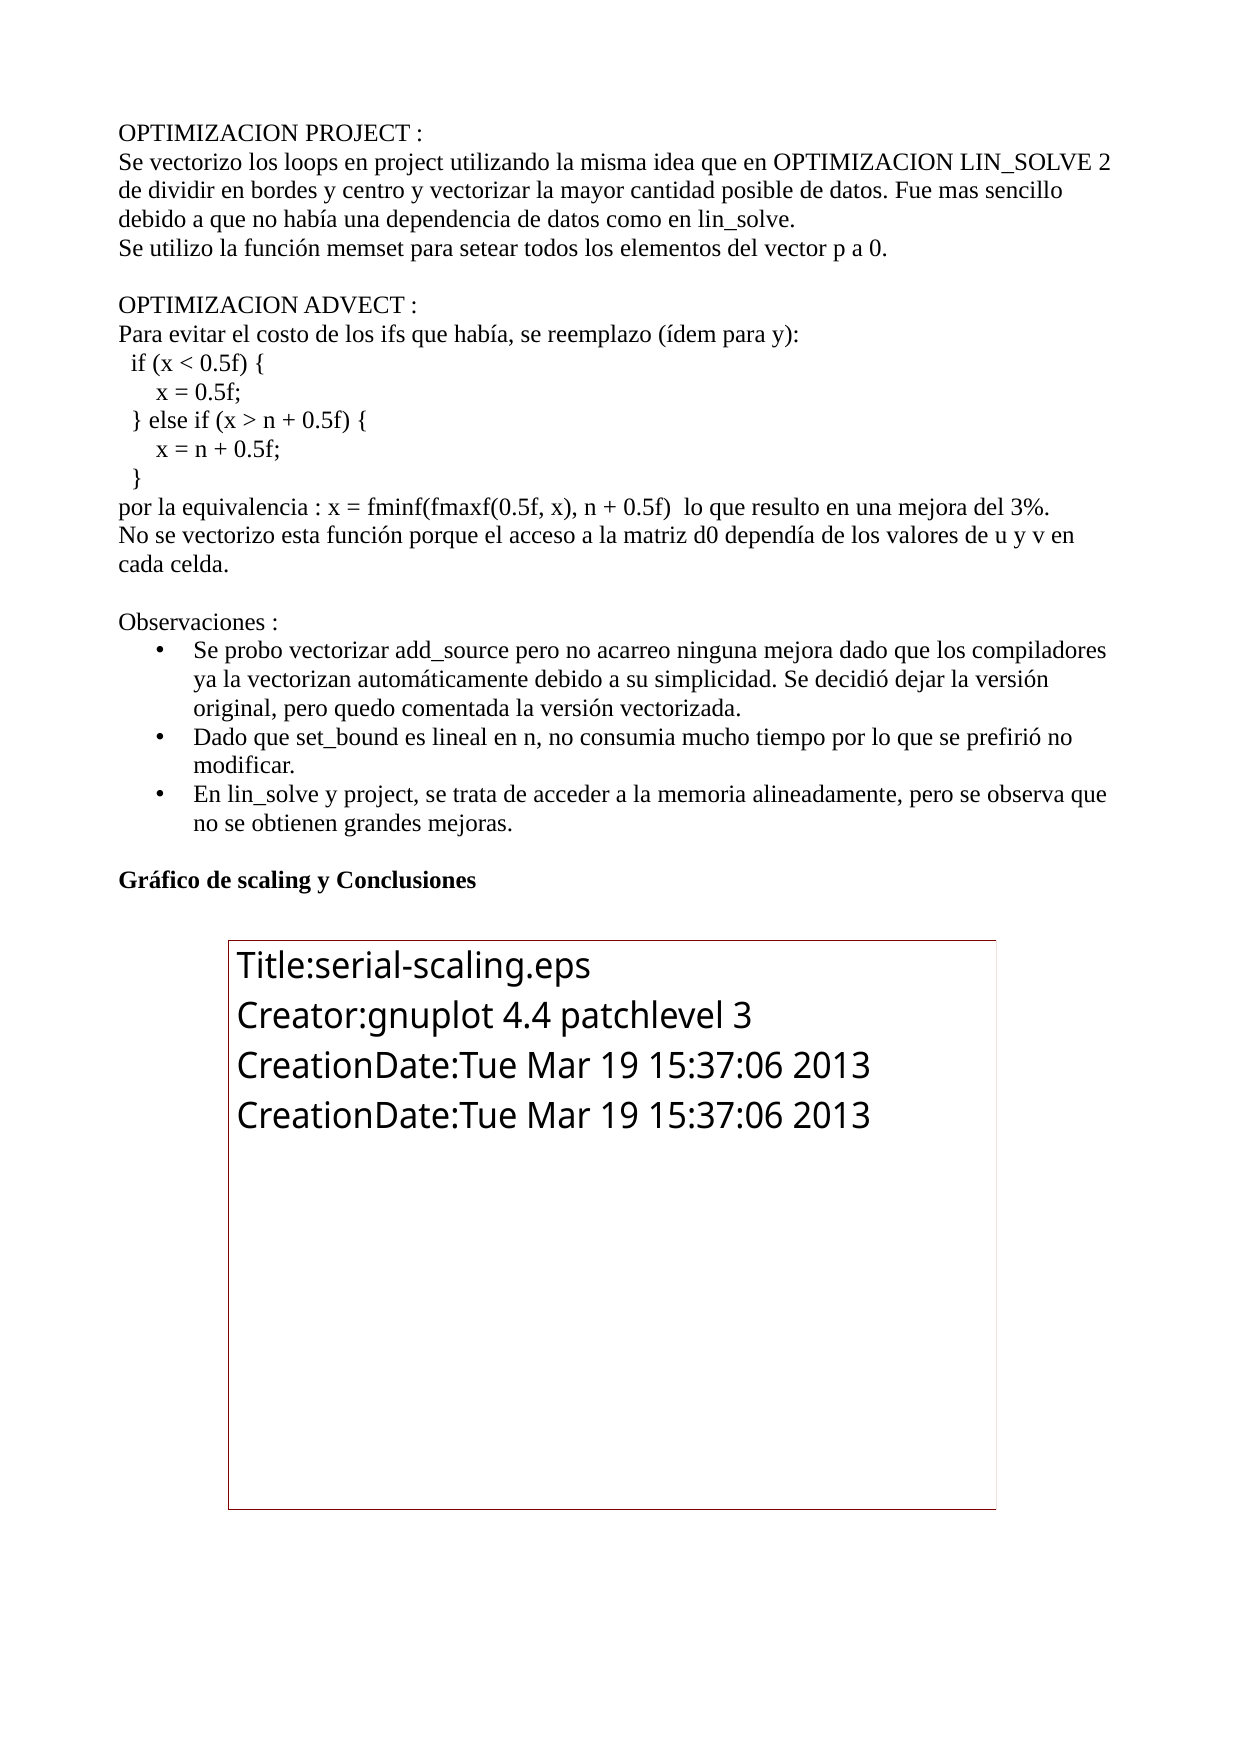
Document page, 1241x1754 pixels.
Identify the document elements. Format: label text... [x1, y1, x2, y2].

text } else if (x > n + 0.5f) { [118, 406, 1122, 434]
text OPTIMIZACION PROJECT : [118, 118, 1122, 147]
text No se vectorizo esta función porque el acceso a la matriz d0 dependía de los valores de u y v en cada celda. [118, 521, 1122, 578]
text } [118, 463, 1122, 492]
list En lin_solve y project, se trata de acceder a la memoria alineadamente, pero se observa que no se obtienen grandes mejoras. [156, 779, 1122, 837]
text Observaciones : [118, 607, 1122, 636]
list Dado que set_bound es lineal en n, no consumia mucho tiempo por lo que se prefirió no modificar. [156, 722, 1122, 779]
text Se utilizo la función memset para setear todos los elementos del vector p a 0. [118, 233, 1122, 262]
text x = 0.5f; [118, 377, 1122, 406]
text x = n + 0.5f; [118, 434, 1122, 463]
text Para evitar el costo de los ifs que había, se reemplazo (ídem para y): [118, 319, 1122, 348]
text OPTIMIZACION ADVECT : [118, 291, 1122, 319]
text Gráfico de scaling y Conclusiones [118, 866, 1122, 894]
text if (x < 0.5f) { [118, 348, 1122, 377]
text por la equivalencia : x = fminf(fmaxf(0.5f, x), n + 0.5f) lo que resulto en una mejora del 3%. [118, 492, 1122, 521]
text Se vectorizo los loops en project utilizando la misma idea que en OPTIMIZACION LIN_SOLVE 2 de dividir en bordes y centro y vectorizar la mayor cantidad posible de datos. Fue mas sencillo debido a que no había una dependencia de datos como en lin_solve. [118, 147, 1122, 233]
list Se probo vectorizar add_source pero no acarreo ninguna mejora dado que los compiladores ya la vectorizan automáticamente debido a su simplicidad. Se decidió dejar la versión original, pero quedo comentada la versión vectorizada. [156, 636, 1122, 722]
